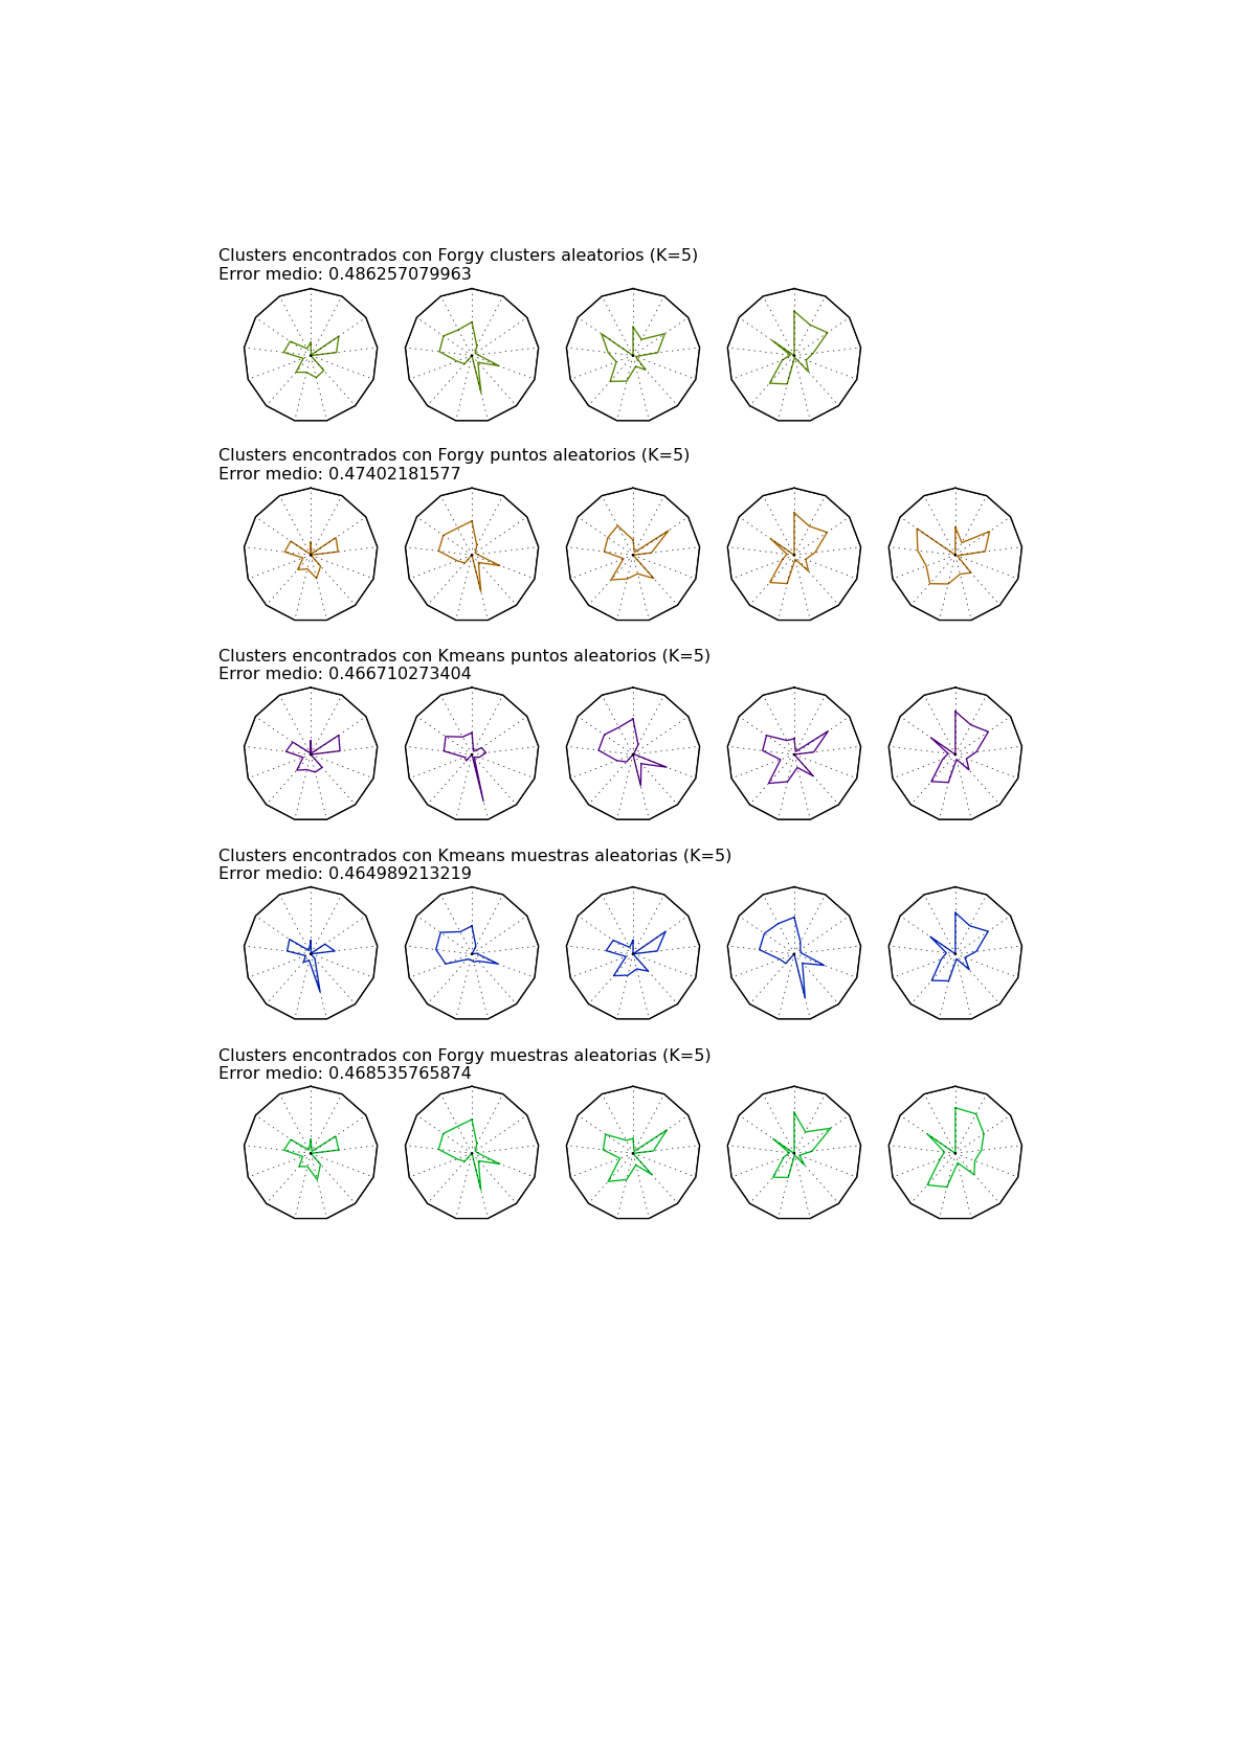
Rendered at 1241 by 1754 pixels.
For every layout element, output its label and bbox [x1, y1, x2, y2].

picture [118, 152, 1123, 1357]
